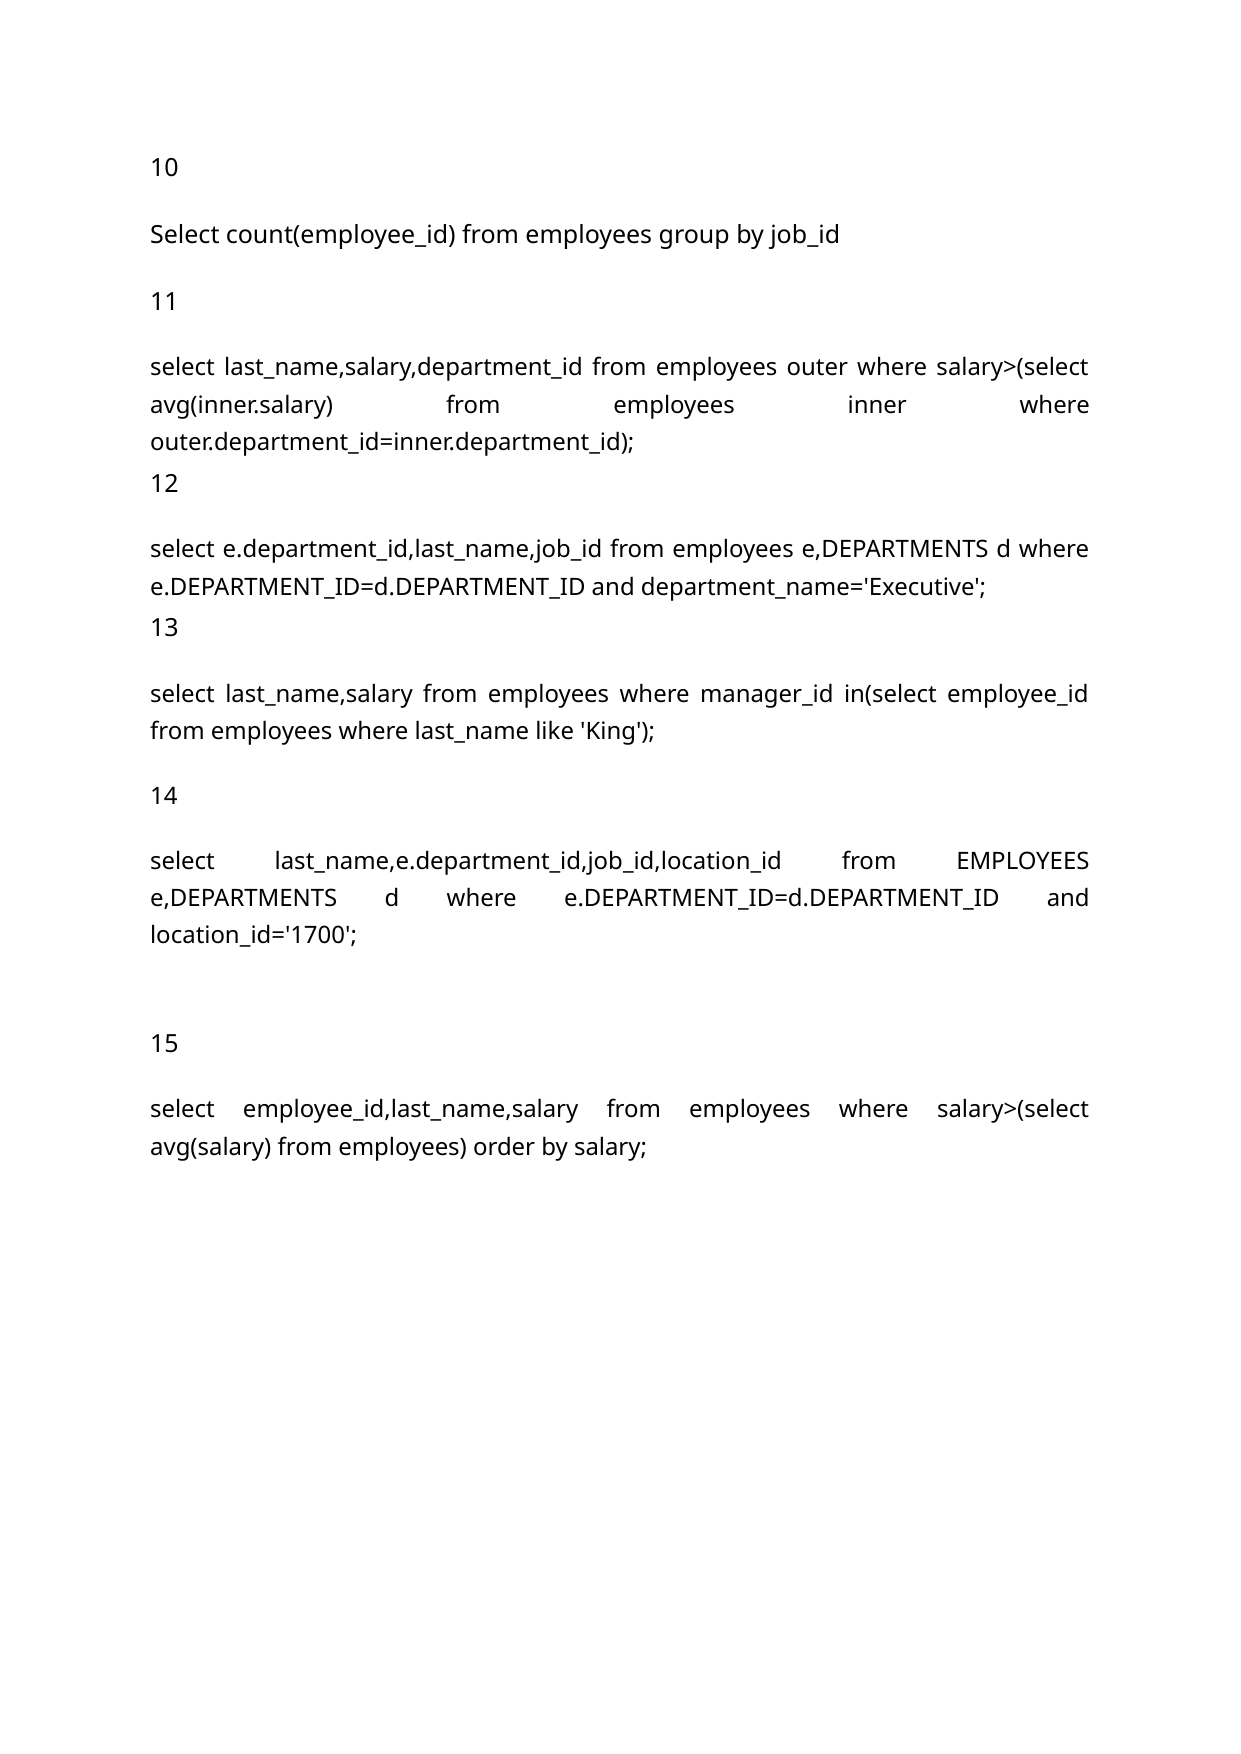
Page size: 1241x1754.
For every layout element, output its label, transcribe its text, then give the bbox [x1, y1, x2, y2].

text 15 [150, 1025, 1090, 1059]
text 10 [150, 150, 1090, 184]
text Select count(employee_id) from employees group by job_id [150, 217, 1090, 251]
text select e.department_id,last_name,job_id from employees e,DEPARTMENTS d where e.DEPARTMENT_ID=d.DEPARTMENT_ID and department_name='Executive'; [150, 532, 1090, 602]
text select last_name,salary from employees where manager_id in(select employee_id from employees where last_name like 'King'); [150, 676, 1090, 746]
text 12 [150, 465, 1090, 499]
text 14 [150, 779, 1090, 811]
text 11 [150, 283, 1090, 317]
text select last_name,e.department_id,job_id,location_id from EMPLOYEES e,DEPARTMENTS d where e.DEPARTMENT_ID=d.DEPARTMENT_ID and location_id='1700'; [150, 843, 1090, 951]
text select last_name,salary,department_id from employees outer where salary>(select avg(inner.salary) from employees inner where outer.department_id=inner.department_id); [150, 350, 1090, 457]
text select employee_id,last_name,salary from employees where salary>(select avg(salary) from employees) order by salary; [150, 1092, 1090, 1162]
text 13 [150, 610, 1090, 644]
